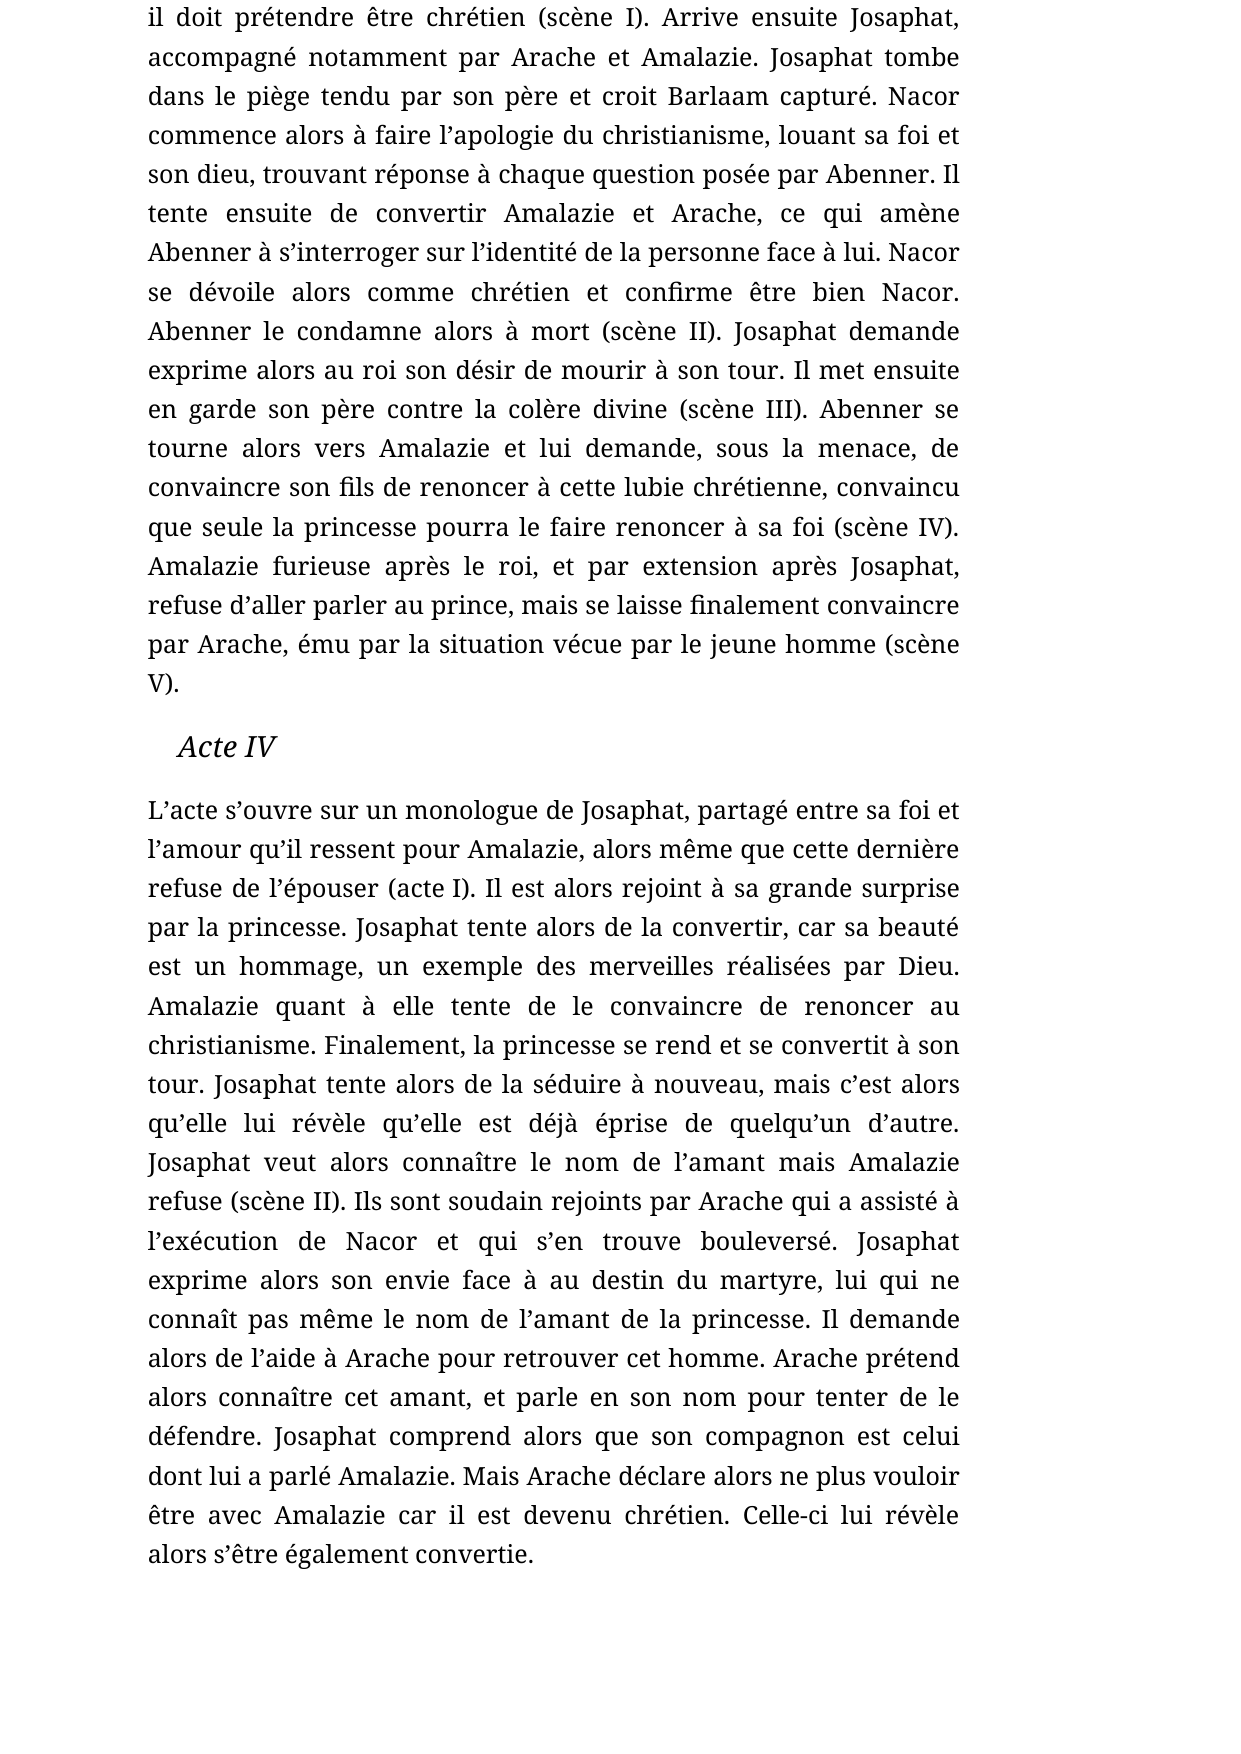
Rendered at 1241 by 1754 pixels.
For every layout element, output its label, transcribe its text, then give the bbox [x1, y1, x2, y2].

text L’acte s’ouvre sur un monologue de Josaphat, partagé entre sa foi et l’amour qu’il ressent pour Amalazie, alors même que cette dernière refuse de l’épouser (acte I). Il est alors rejoint à sa grande surprise par la princesse. Josaphat tente alors de la convertir, car sa beauté est un hommage, un exemple des merveilles réalisées par Dieu. Amalazie quant à elle tente de le convaincre de renoncer au christianisme. Finalement, la princesse se rend et se convertit à son tour. Josaphat tente alors de la séduire à nouveau, mais c’est alors qu’elle lui révèle qu’elle est déjà éprise de quelqu’un d’autre. Josaphat veut alors connaître le nom de l’amant mais Amalazie refuse (scène II). Ils sont soudain rejoints par Arache qui a assisté à l’exécution de Nacor et qui s’en trouve bouleversé. Josaphat exprime alors son envie face à au destin du martyre, lui qui ne connaît pas même le nom de l’amant de la princesse. Il demande alors de l’aide à Arache pour retrouver cet homme. Arache prétend alors connaître cet amant, et parle en son nom pour tenter de le défendre. Josaphat comprend alors que son compagnon est celui dont lui a parlé Amalazie. Mais Arache déclare alors ne plus vouloir être avec Amalazie car il est devenu chrétien. Celle-ci lui révèle alors s’être également convertie. [148, 792, 961, 1571]
text il doit prétendre être chrétien (scène I). Arrive ensuite Josaphat, accompagné notamment par Arache et Amalazie. Josaphat tombe dans le piège tendu par son père et croit Barlaam capturé. Nacor commence alors à faire l’apologie du christianisme, louant sa foi et son dieu, trouvant réponse à chaque question posée par Abenner. Il tente ensuite de convertir Amalazie et Arache, ce qui amène Abenner à s’interroger sur l’identité de la personne face à lui. Nacor se dévoile alors comme chrétien et confirme être bien Nacor. Abenner le condamne alors à mort (scène II). Josaphat demande exprime alors au roi son désir de mourir à son tour. Il met ensuite en garde son père contre la colère divine (scène III). Abenner se tourne alors vers Amalazie et lui demande, sous la menace, de convaincre son fils de renoncer à cette lubie chrétienne, convaincu que seule la princesse pourra le faire renoncer à sa foi (scène IV). Amalazie furieuse après le roi, et par extension après Josaphat, refuse d’aller parler au prince, mais se laisse finalement convaincre par Arache, ému par la situation vécue par le jeune homme (scène V). [148, 0, 961, 700]
subtitle Acte IV [177, 726, 961, 766]
